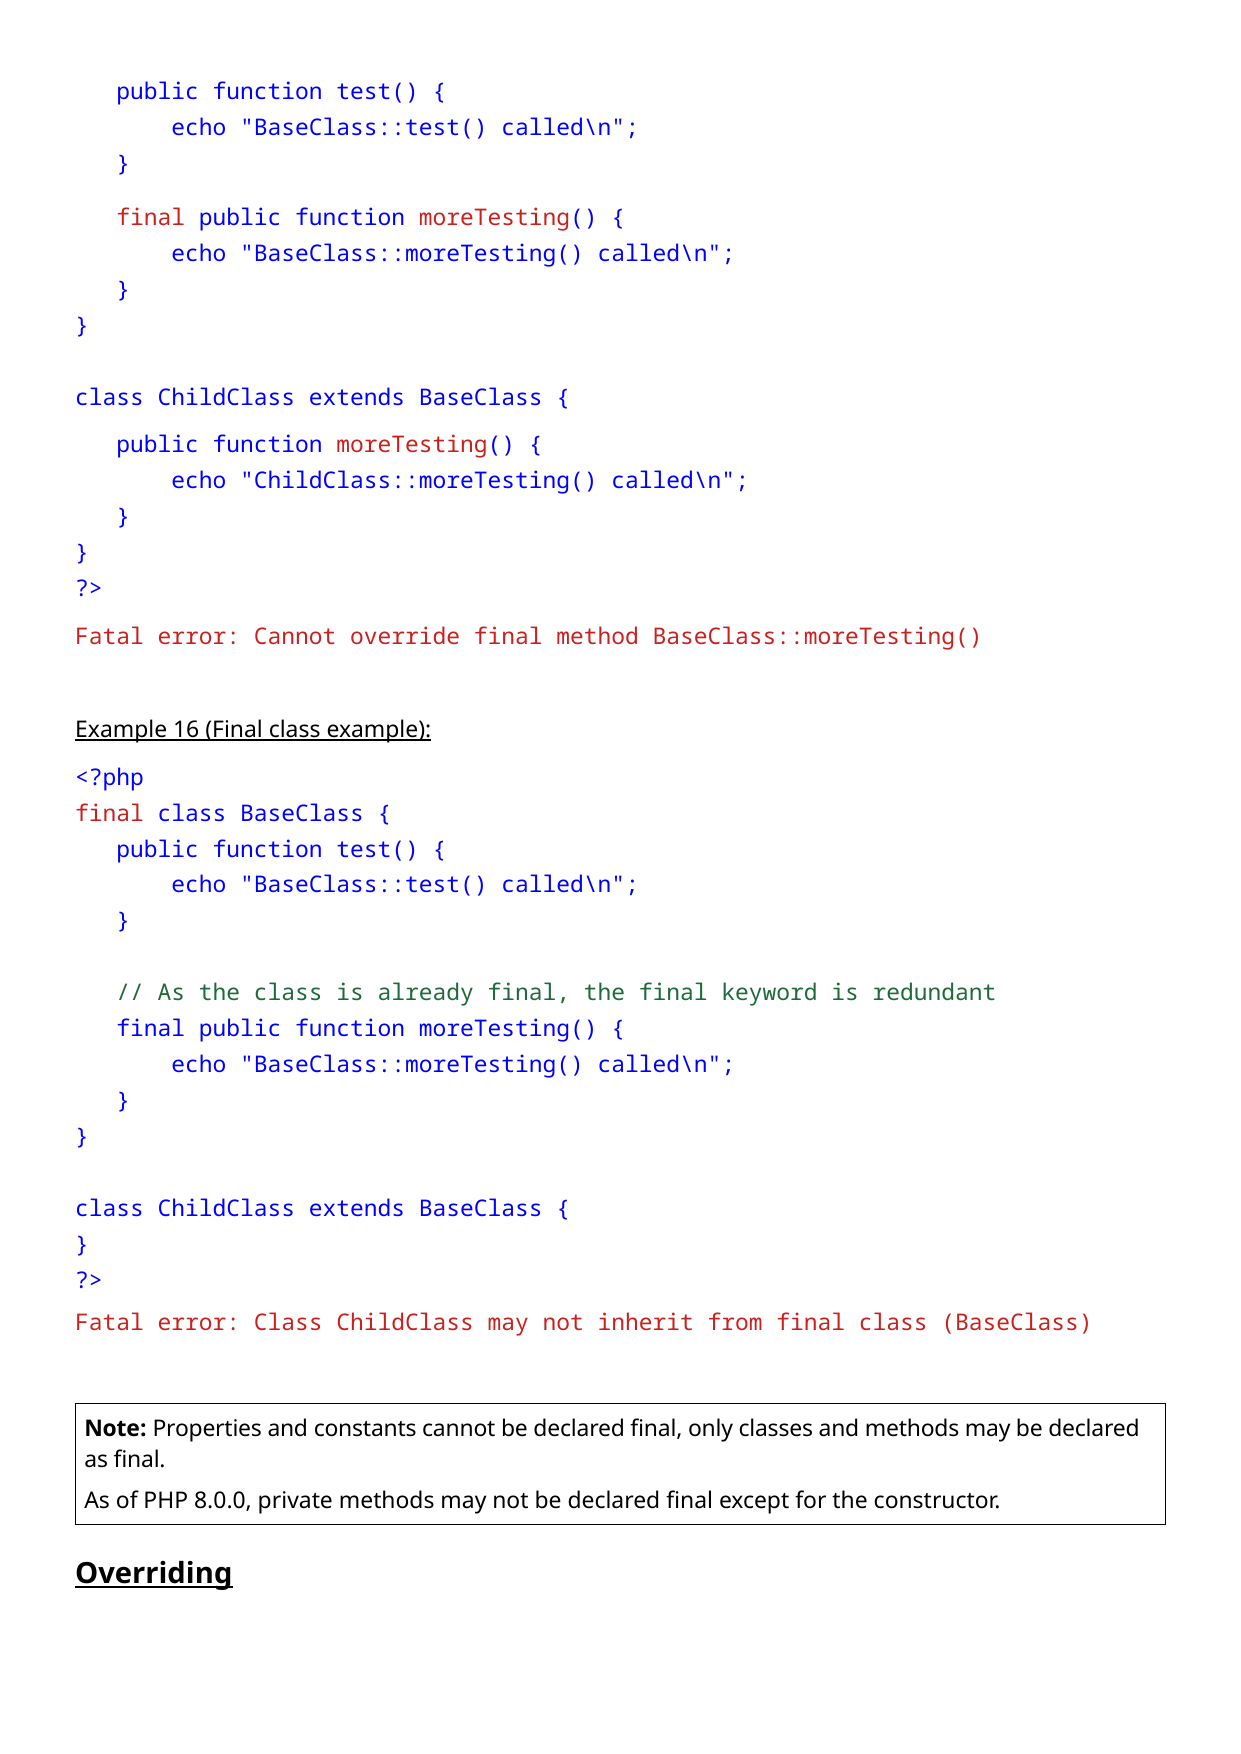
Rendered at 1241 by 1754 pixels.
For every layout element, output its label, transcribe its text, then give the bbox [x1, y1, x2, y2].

text Note: Properties and constants cannot be declared final, only classes and methods may be declared as final. [76, 1404, 1165, 1474]
text final public function moreTesting() { echo "BaseClass::moreTesting() called\n"; } } class ChildClass extends BaseClass { [75, 201, 1166, 412]
text public function test() { echo "BaseClass::test() called\n"; } [75, 75, 1166, 178]
text As of PHP 8.0.0, private methods may not be declared final except for the constructor. [76, 1474, 1165, 1524]
text Overriding [75, 1552, 1166, 1592]
text public function moreTesting() { echo "ChildClass::moreTesting() called\n"; } } ?> [75, 428, 1166, 603]
text Example 16 (Final class example): [75, 713, 1166, 744]
text Fatal error: Cannot override final method BaseClass::moreTesting() [75, 620, 1166, 651]
text Fatal error: Class ChildClass may not inherit from final class (BaseClass) [75, 1306, 1166, 1337]
text <?php final class BaseClass { public function test() { echo "BaseClass::test() called\n"; } // As the class is already final, the final keyword is redundant final public function moreTesting() { echo "BaseClass::moreTesting() called\n"; } } class ChildClass extends BaseClass { } ?> [75, 761, 1166, 1295]
